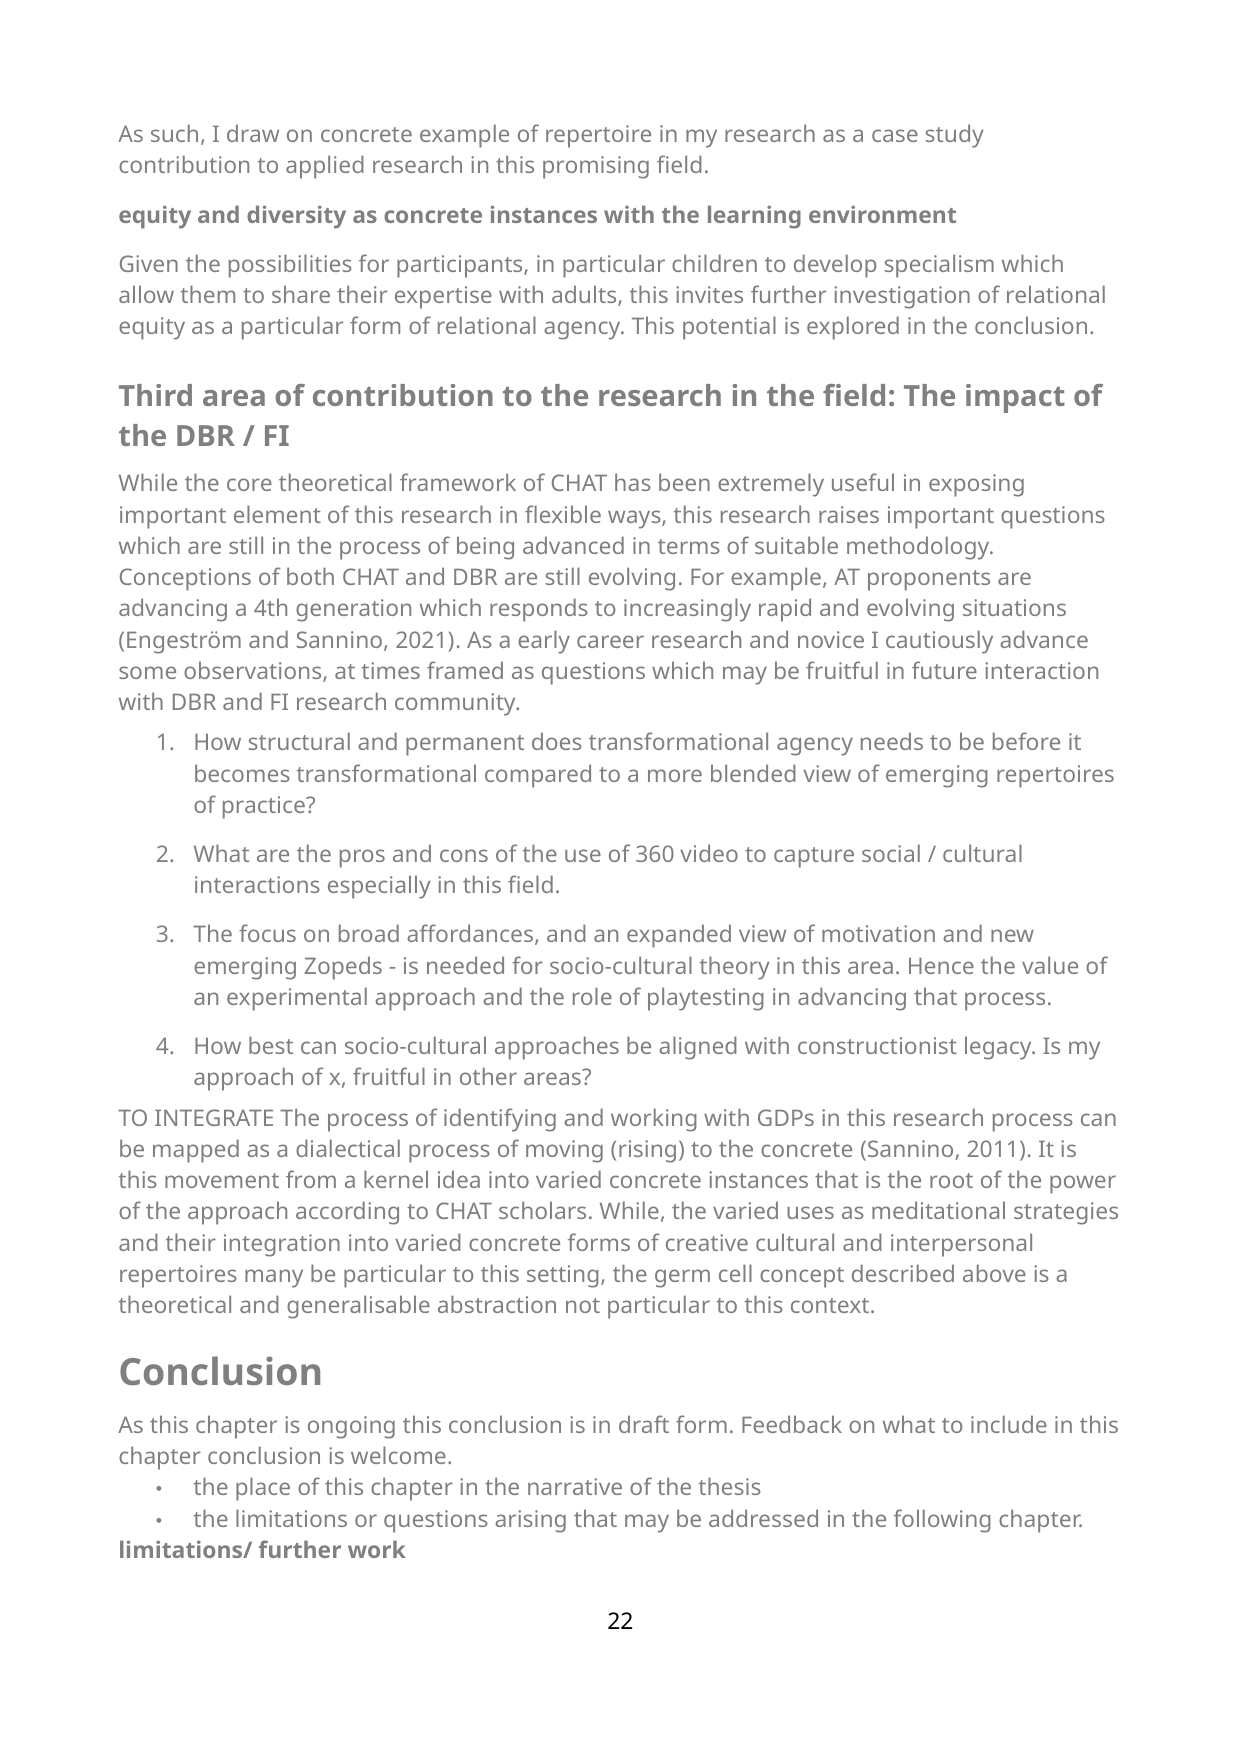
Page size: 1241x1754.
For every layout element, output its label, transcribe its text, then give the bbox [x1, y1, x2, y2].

text TO INTEGRATE The process of identifying and working with GDPs in this research process can be mapped as a dialectical process of moving (rising) to the concrete (Sannino, 2011). It is this movement from a kernel idea into varied concrete instances that is the root of the power of the approach according to CHAT scholars. While, the varied uses as meditational strategies and their integration into varied concrete forms of creative cultural and interpersonal repertoires many be particular to this setting, the germ cell concept described above is a theoretical and generalisable abstraction not particular to this context. [118, 1101, 1122, 1320]
list the place of this chapter in the narrative of the thesis [156, 1471, 1122, 1502]
text While the core theoretical framework of CHAT has been extremely useful in exposing important element of this research in flexible ways, this research raises important questions which are still in the process of being advanced in terms of suitable methodology. Conceptions of both CHAT and DBR are still evolving. For example, AT proponents are advancing a 4th generation which responds to increasingly rapid and evolving situations (Engeström and Sannino, 2021). As a early career research and novice I cautiously advance some observations, at times framed as questions which may be fruitful in future interaction with DBR and FI research community. [118, 467, 1122, 717]
list How structural and permanent does transformational agency needs to be before it becomes transformational compared to a more blended view of emerging repertoires of practice? [156, 726, 1122, 820]
subtitle Conclusion [118, 1345, 1122, 1396]
list the limitations or questions arising that may be addressed in the following chapter. [156, 1502, 1122, 1534]
text As this chapter is ongoing this conclusion is in draft form. Feedback on what to include in this chapter conclusion is welcome. [118, 1409, 1122, 1471]
text As such, I draw on concrete example of repertoire in my research as a case study contribution to applied research in this promising field. [118, 118, 1122, 181]
list What are the pros and cons of the use of 360 video to capture social / cultural interactions especially in this field. [156, 838, 1122, 900]
text Given the possibilities for participants, in particular children to develop specialism which allow them to share their expertise with adults, this invites further investigation of relational equity as a particular form of relational agency. This potential is explored in the conclusion. [118, 248, 1122, 341]
list The focus on broad affordances, and an expanded view of motivation and new emerging Zopeds - is needed for socio-cultural theory in this area. Hence the value of an experimental approach and the role of playtesting in advancing that process. [156, 918, 1122, 1012]
text limitations/ further work [118, 1534, 1122, 1565]
list How best can socio-cultural approaches be aligned with constructionist legacy. Is my approach of x, fruitful in other areas? [156, 1030, 1122, 1092]
subtitle Third area of contribution to the research in the field: The impact of the DBR / FI [118, 375, 1122, 455]
text equity and diversity as concrete instances with the learning environment [118, 198, 1122, 230]
